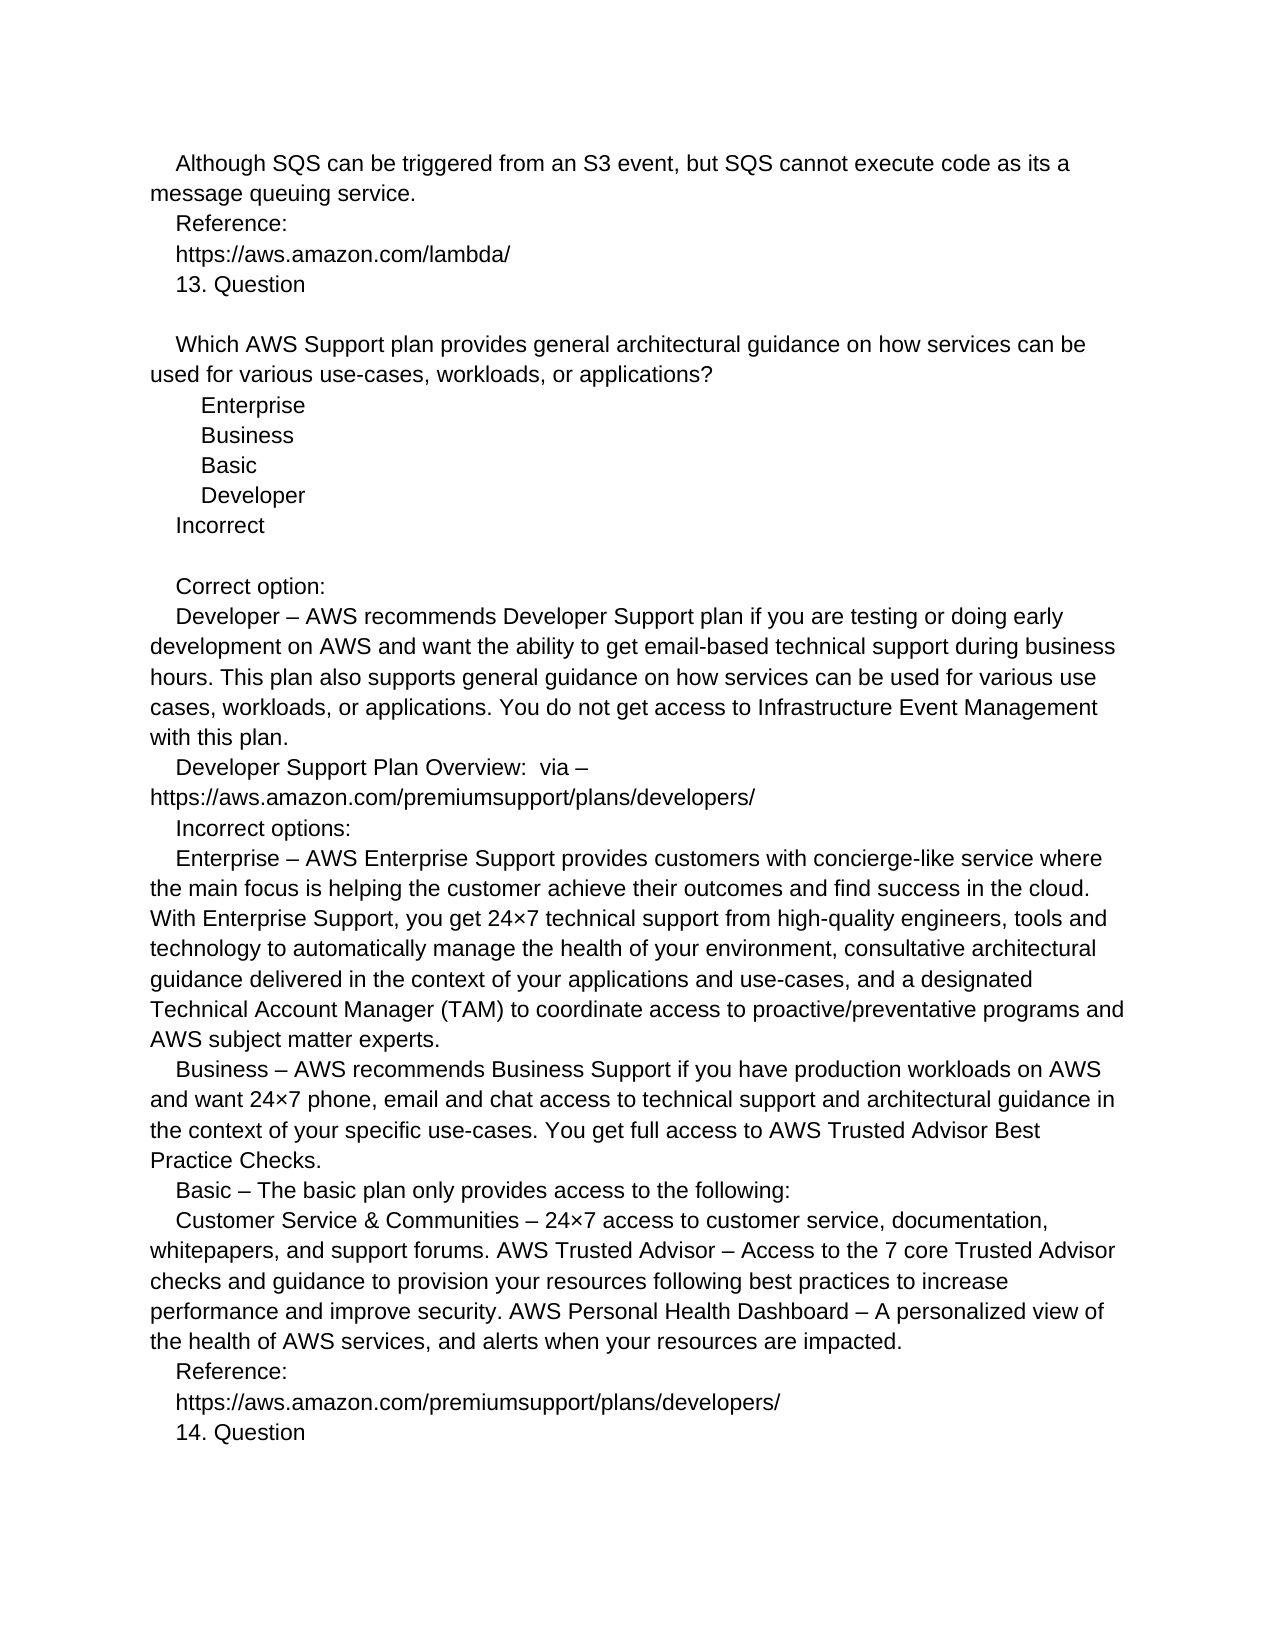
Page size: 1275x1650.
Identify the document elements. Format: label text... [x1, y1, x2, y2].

text 14. Question [150, 1419, 1125, 1445]
text Correct option: [150, 573, 1125, 599]
text Basic – The basic plan only provides access to the following: [150, 1177, 1125, 1203]
text Customer Service & Communities – 24×7 access to customer service, documentation, whitepapers, and support forums. AWS Trusted Advisor – Access to the 7 core Trusted Advisor checks and guidance to provision your resources following best practices to increase performance and improve security. AWS Personal Health Dashboard – A personalized view of the health of AWS services, and alerts when your resources are impacted. [150, 1207, 1125, 1354]
text Developer [150, 482, 1125, 509]
text Business – AWS recommends Business Support if you have production workloads on AWS and want 24×7 phone, email and chat access to technical support and architectural guidance in the context of your specific use-cases. You get full access to AWS Trusted Advisor Best Practice Checks. [150, 1056, 1125, 1173]
text Developer – AWS recommends Developer Support plan if you are testing or doing early development on AWS and want the ability to get email-based technical support during business hours. This plan also supports general guidance on how services can be used for various use cases, workloads, or applications. You do not get access to Infrastructure Event Management with this plan. [150, 603, 1125, 750]
text Although SQS can be triggered from an S3 event, but SQS cannot execute code as its a message queuing service. [150, 150, 1125, 207]
text Enterprise [150, 392, 1125, 418]
text Developer Support Plan Overview: via – https://aws.amazon.com/premiumsupport/plans/developers/ [150, 754, 1125, 811]
text Enterprise – AWS Enterprise Support provides customers with concierge-like service where the main focus is helping the customer achieve their outcomes and find success in the cloud. With Enterprise Support, you get 24×7 technical support from high-quality engineers, tools and technology to automatically manage the health of your environment, consultative architectural guidance delivered in the context of your applications and use-cases, and a designated Technical Account Manager (TAM) to coordinate access to proactive/preventative programs and AWS subject matter experts. [150, 845, 1125, 1052]
text Incorrect options: [150, 814, 1125, 841]
text Reference: [150, 210, 1125, 237]
text Which AWS Support plan provides general architectural guidance on how services can be used for various use-cases, workloads, or applications? [150, 331, 1125, 388]
text Business [150, 422, 1125, 448]
text Basic [150, 452, 1125, 478]
text https://aws.amazon.com/premiumsupport/plans/developers/ [150, 1388, 1125, 1415]
text Reference: [150, 1358, 1125, 1385]
text 13. Question [150, 271, 1125, 297]
text Incorrect [150, 512, 1125, 539]
text https://aws.amazon.com/lambda/ [150, 241, 1125, 267]
